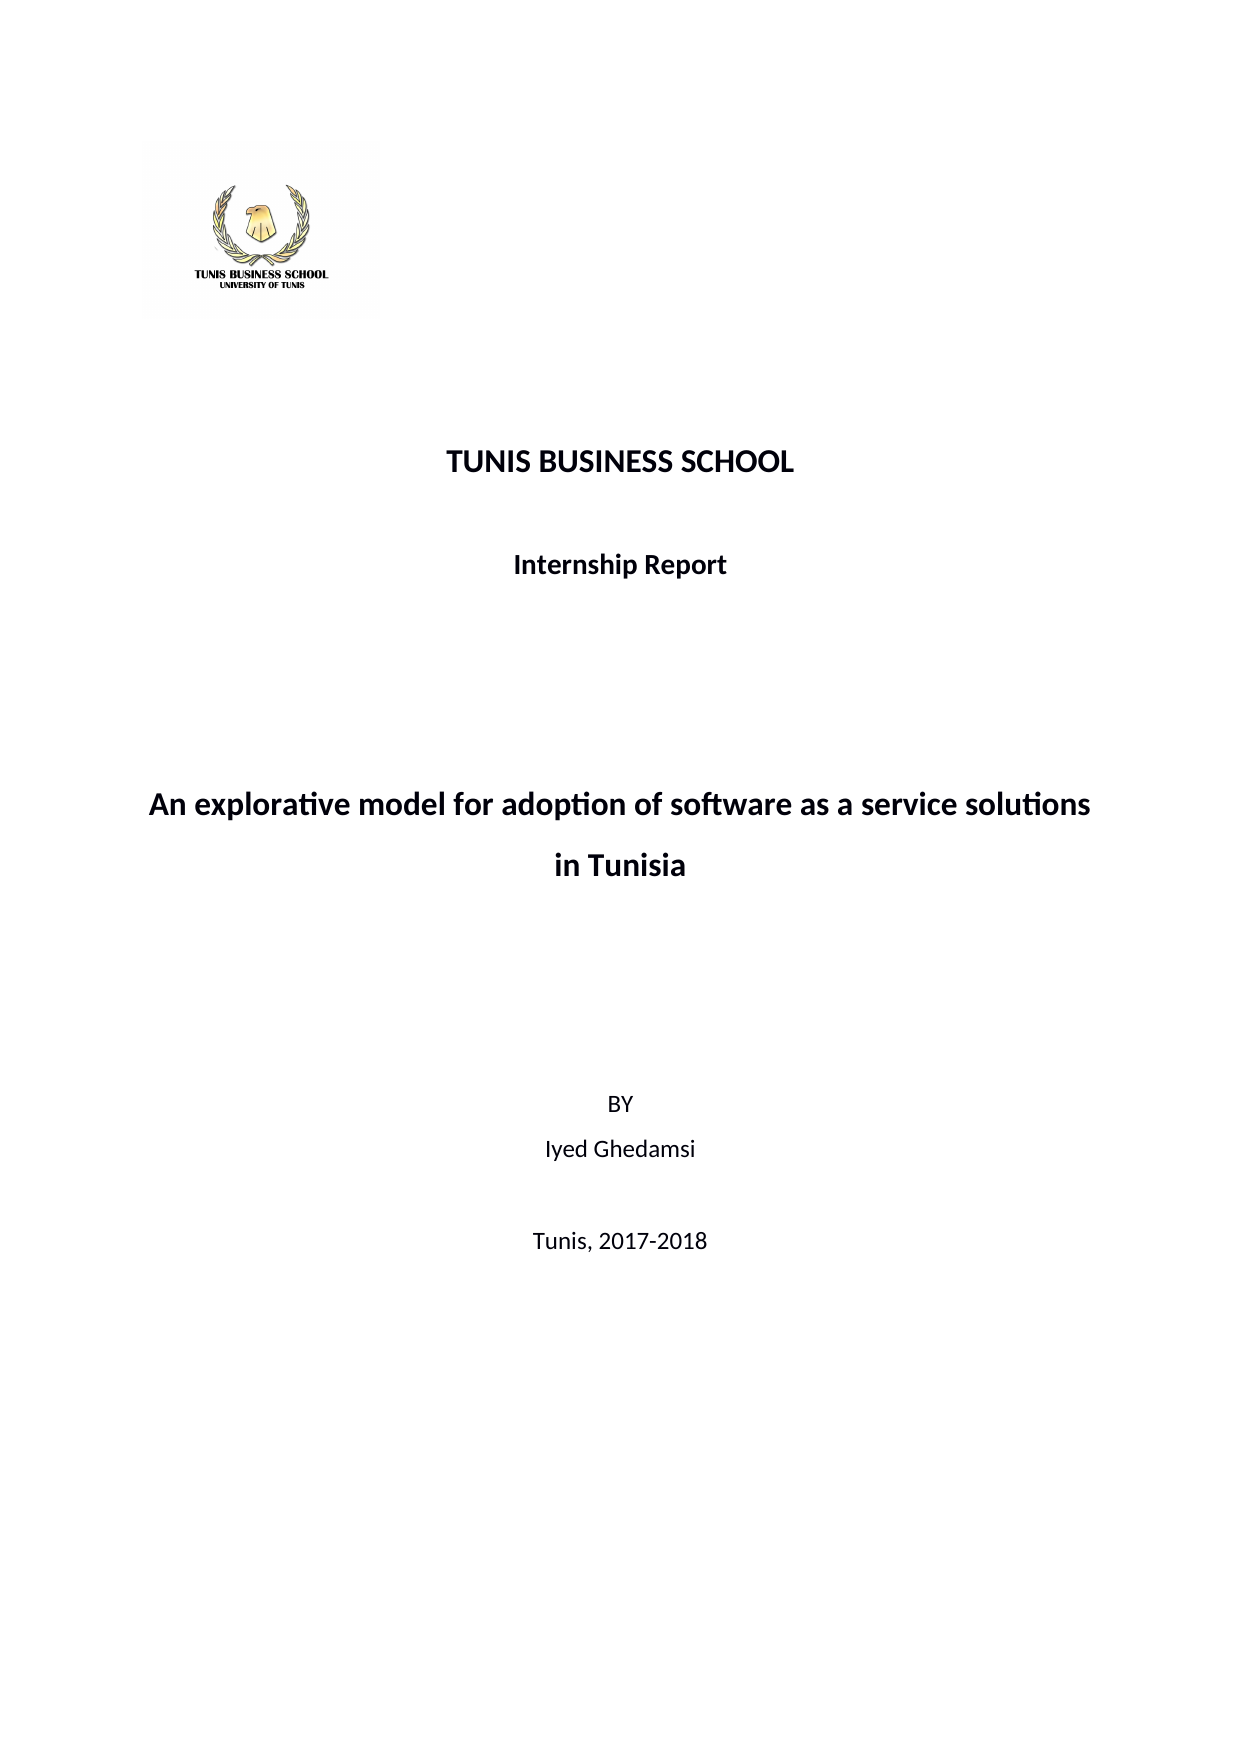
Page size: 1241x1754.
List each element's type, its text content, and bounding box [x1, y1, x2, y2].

subtitle An explorative model for adoption of software as a service solutions in Tunisia [142, 783, 1098, 884]
subtitle Internship Report [142, 546, 1098, 582]
picture [141, 141, 381, 319]
text BY [142, 1088, 1098, 1118]
subtitle TUNIS BUSINESS SCHOOL [142, 440, 1098, 480]
text Tunis, 2017-2018 [142, 1225, 1098, 1256]
text Iyed Ghedamsi [142, 1133, 1098, 1164]
